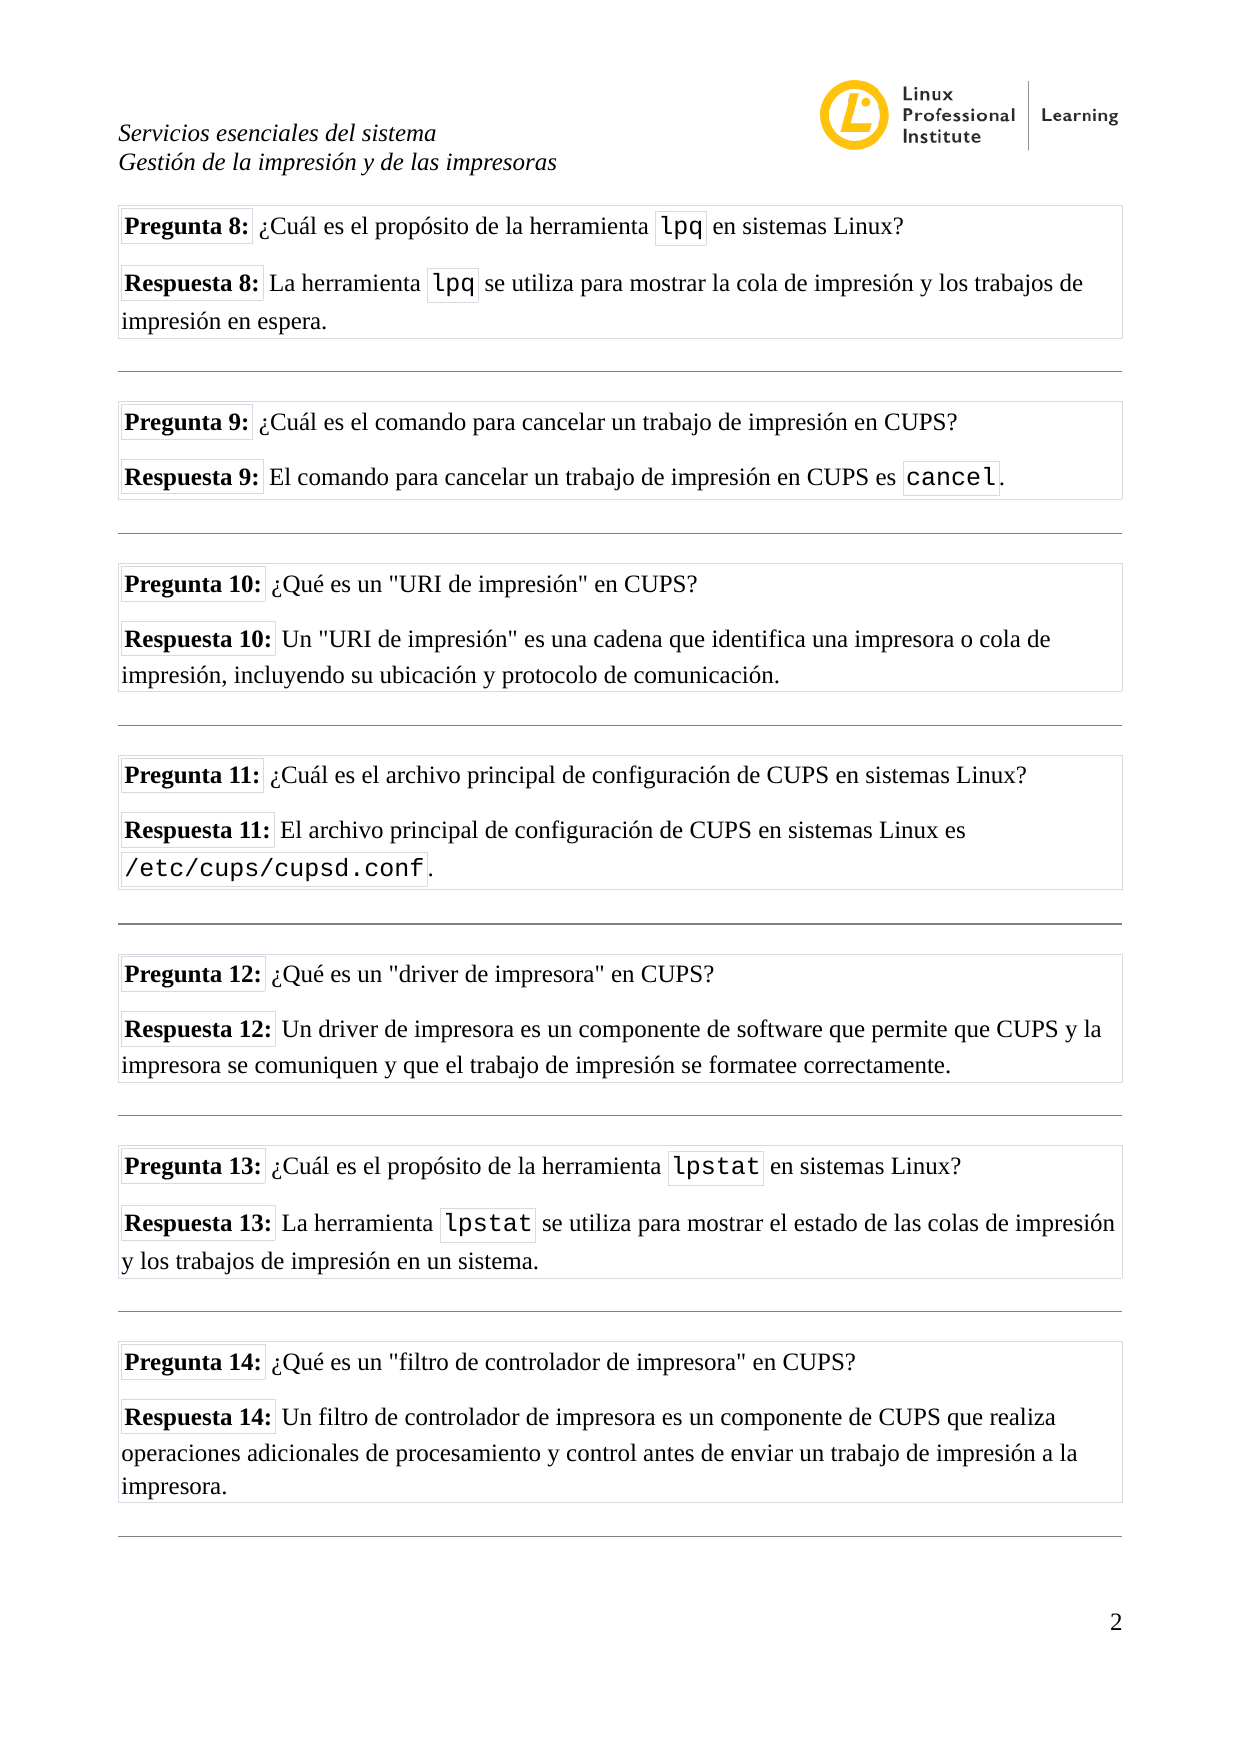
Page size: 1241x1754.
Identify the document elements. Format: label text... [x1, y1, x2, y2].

text Pregunta 12: ¿Qué es un "driver de impresora" en CUPS? [119, 955, 1122, 991]
text Pregunta 9: ¿Cuál es el comando para cancelar un trabajo de impresión en CUPS? [119, 402, 1122, 439]
text Pregunta 10: ¿Qué es un "URI de impresión" en CUPS? [119, 564, 1122, 601]
text Respuesta 11: El archivo principal de configuración de CUPS en sistemas Linux es /etc/cups/cupsd.conf. [119, 809, 1122, 889]
picture [819, 79, 1119, 151]
text Respuesta 9: El comando para cancelar un trabajo de impresión en CUPS es cancel. [119, 456, 1122, 499]
text Pregunta 8: ¿Cuál es el propósito de la herramienta lpq en sistemas Linux? [119, 206, 1122, 245]
text Respuesta 12: Un driver de impresora es un componente de software que permite que CUPS y la impresora se comuniquen y que el trabajo de impresión se formatee correctamente. [119, 1008, 1122, 1082]
text Pregunta 13: ¿Cuál es el propósito de la herramienta lpstat en sistemas Linux? [119, 1146, 1122, 1185]
text Pregunta 11: ¿Cuál es el archivo principal de configuración de CUPS en sistemas Linux? [119, 756, 1122, 792]
text Respuesta 13: La herramienta lpstat se utiliza para mostrar el estado de las colas de impresión y los trabajos de impresión en un sistema. [119, 1202, 1122, 1278]
text Respuesta 14: Un filtro de controlador de impresora es un componente de CUPS que realiza operaciones adicionales de procesamiento y control antes de enviar un trabajo de impresión a la impresora. [119, 1396, 1122, 1502]
text Pregunta 14: ¿Qué es un "filtro de controlador de impresora" en CUPS? [119, 1342, 1122, 1379]
text Respuesta 10: Un "URI de impresión" es una cadena que identifica una impresora o cola de impresión, incluyendo su ubicación y protocolo de comunicación. [119, 618, 1122, 691]
text Respuesta 8: La herramienta lpq se utiliza para mostrar la cola de impresión y los trabajos de impresión en espera. [119, 262, 1122, 338]
